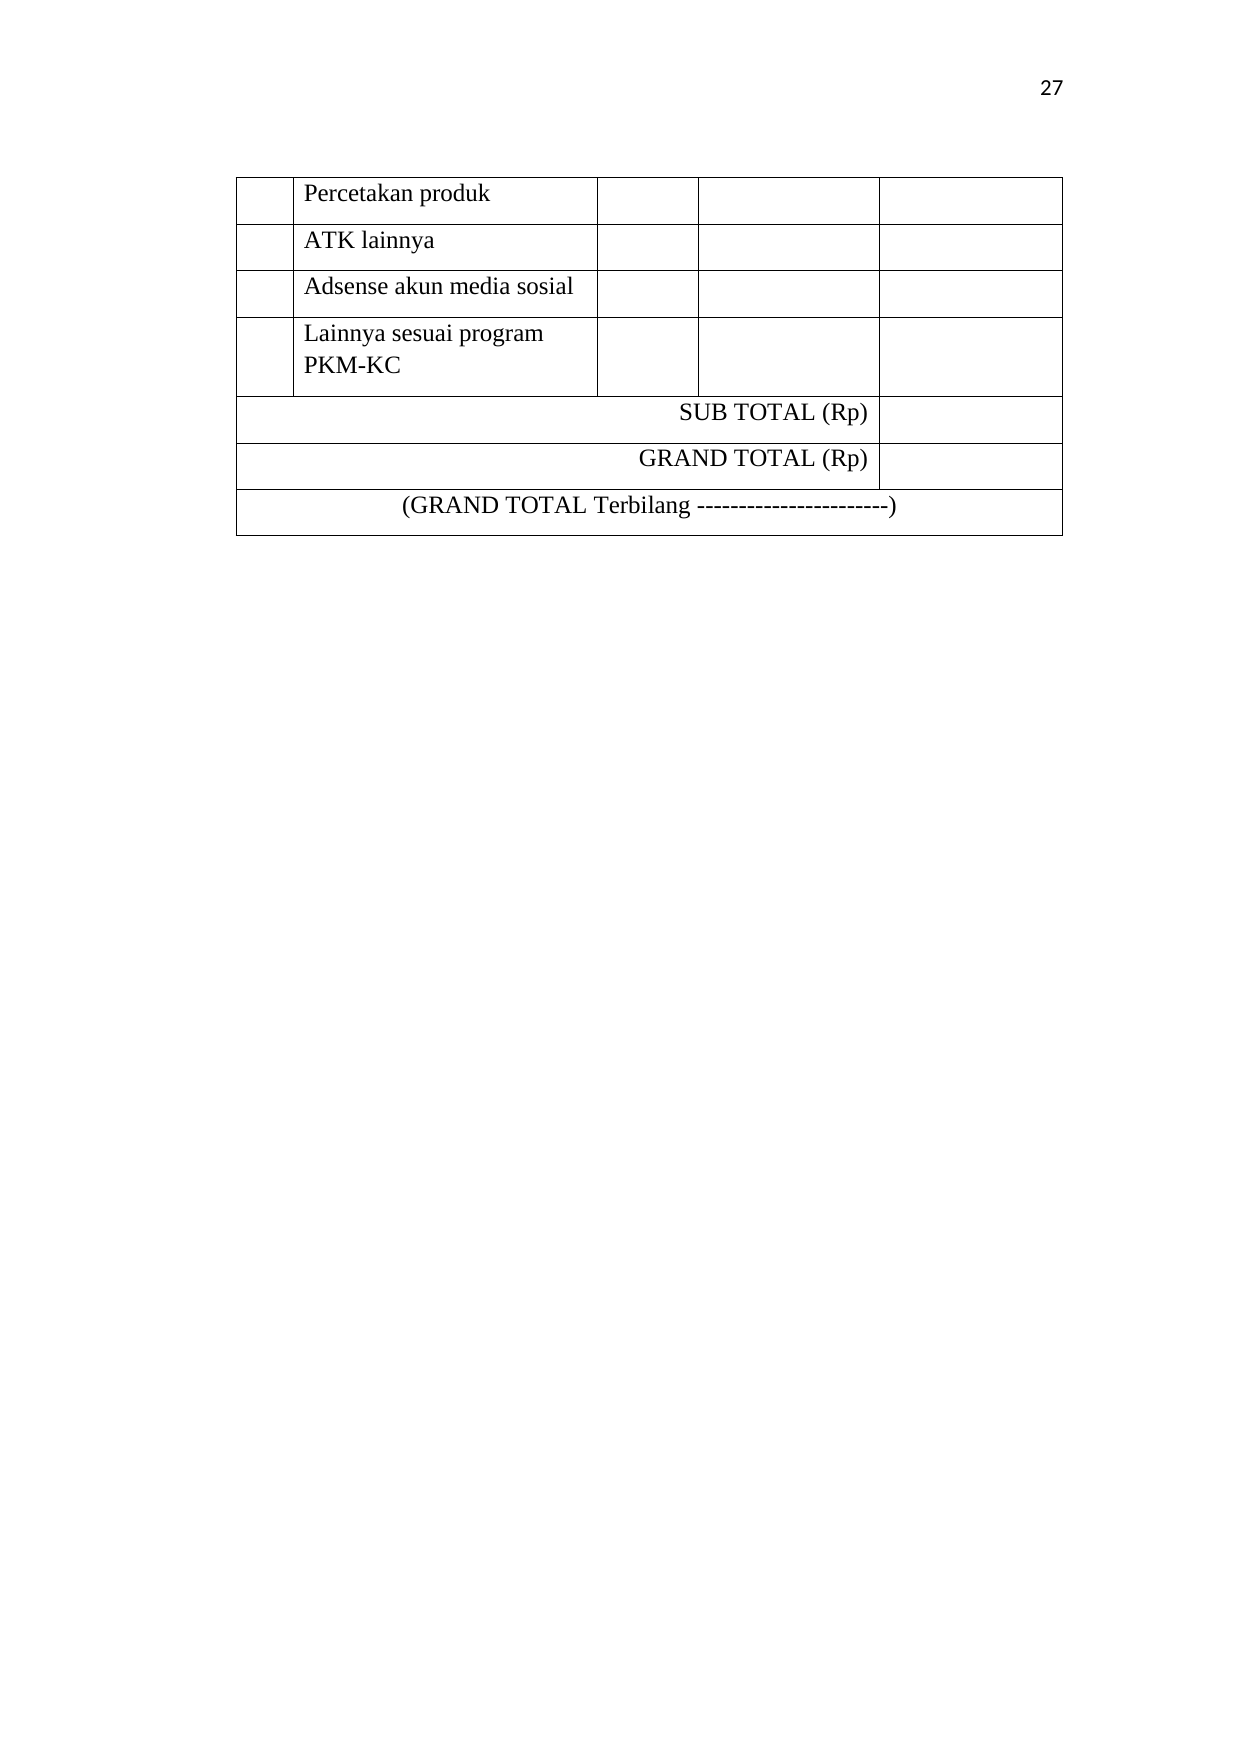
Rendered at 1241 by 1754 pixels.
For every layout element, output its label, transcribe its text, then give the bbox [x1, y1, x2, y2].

table_cell [880, 178, 1062, 224]
table_cell [237, 318, 293, 396]
table_cell [237, 271, 293, 317]
table_cell [880, 271, 1062, 317]
table_cell [598, 271, 698, 317]
table_cell ATK lainnya [294, 225, 597, 270]
table_cell [880, 318, 1062, 396]
table_cell (GRAND TOTAL Terbilang -----------------------) [237, 490, 1062, 535]
table_cell [880, 225, 1062, 270]
table_cell [880, 397, 1062, 442]
table_cell Lainnya sesuai program PKM-KC [294, 318, 597, 396]
table_cell [237, 178, 293, 224]
table_cell [699, 318, 879, 396]
table_cell Percetakan produk [294, 178, 597, 224]
table_cell [598, 178, 698, 224]
table_cell Adsense akun media sosial [294, 271, 597, 317]
table_cell [598, 225, 698, 270]
table_cell GRAND TOTAL (Rp) [237, 444, 879, 489]
table_cell [880, 444, 1062, 489]
table_cell [598, 318, 698, 396]
table_cell [699, 271, 879, 317]
table_cell [237, 225, 293, 270]
table_cell SUB TOTAL (Rp) [237, 397, 879, 442]
table_cell [699, 178, 879, 224]
table_cell [699, 225, 879, 270]
